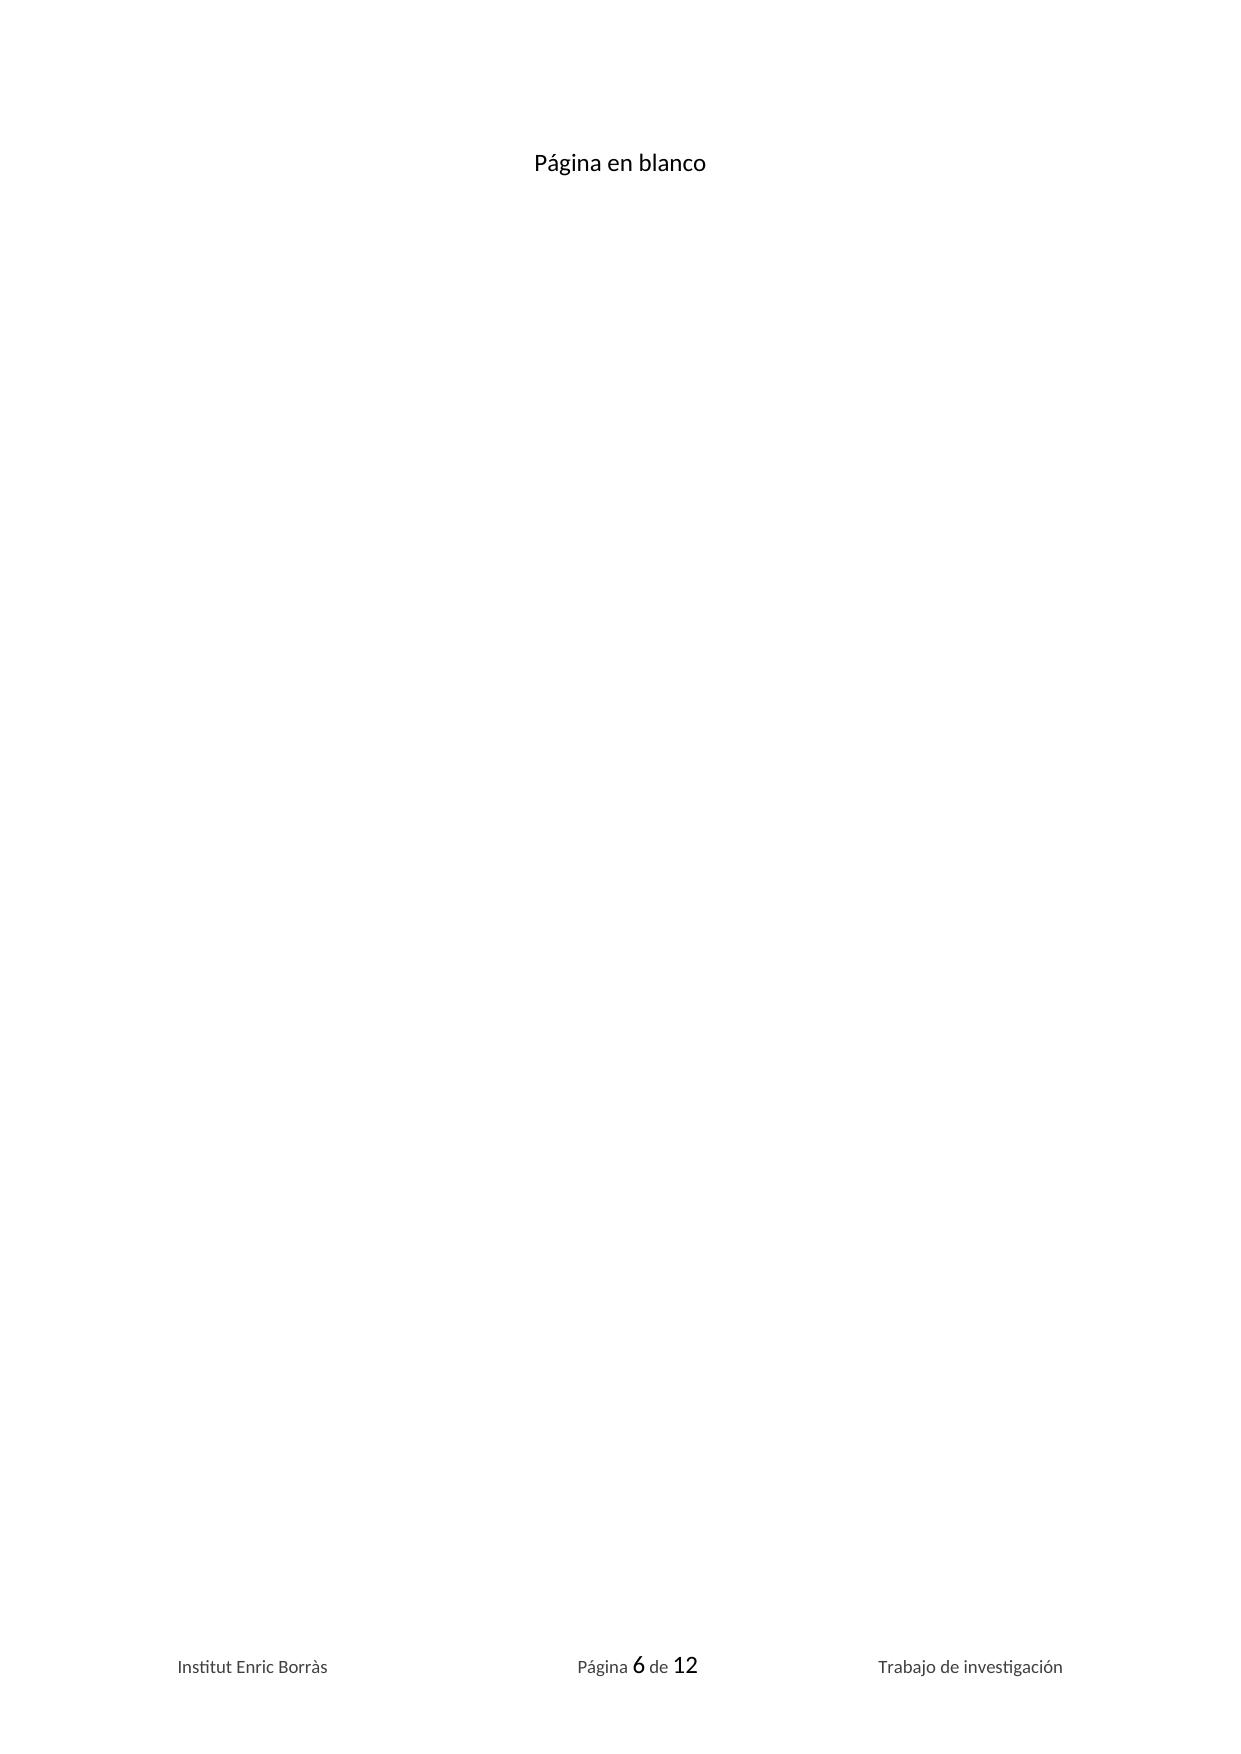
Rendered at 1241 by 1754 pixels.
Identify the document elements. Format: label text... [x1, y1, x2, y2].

text Página en blanco [177, 148, 1063, 178]
